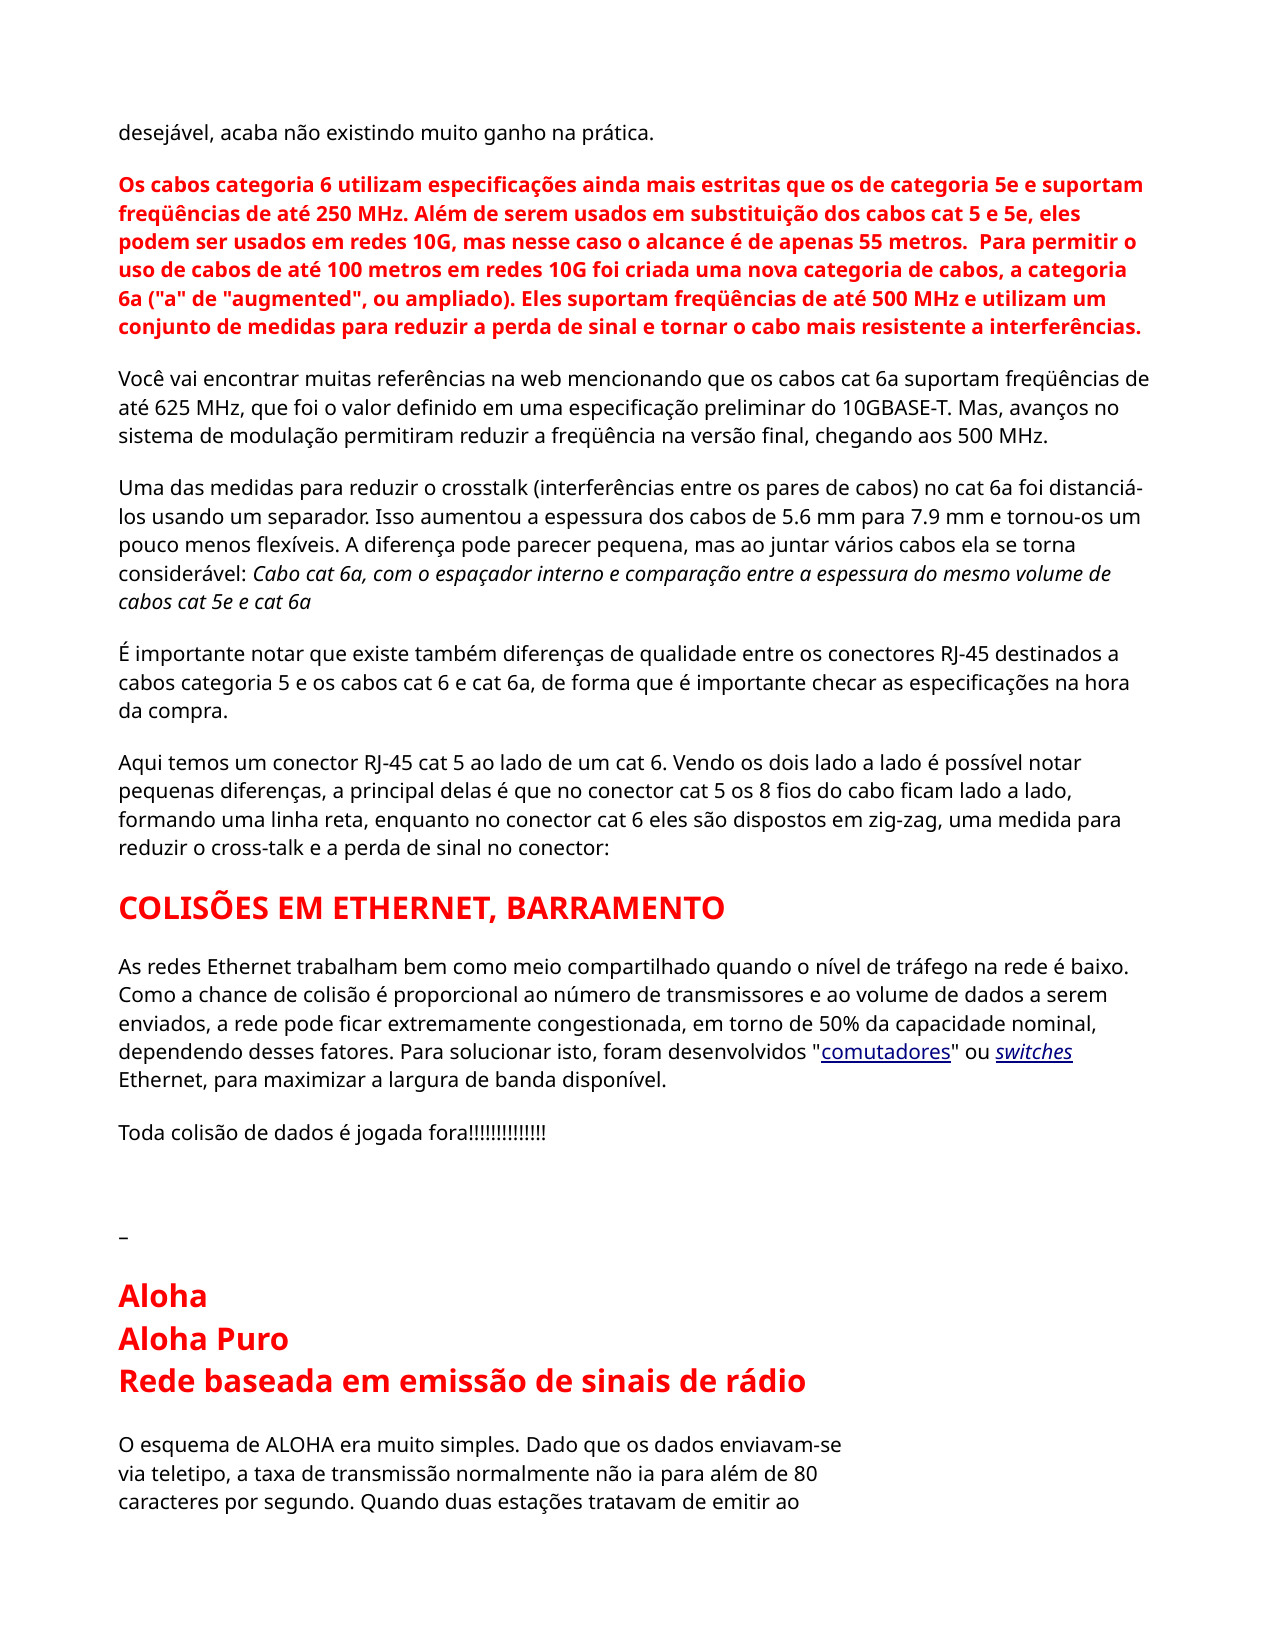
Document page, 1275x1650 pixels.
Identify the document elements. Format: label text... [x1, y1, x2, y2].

text É importante notar que existe também diferenças de qualidade entre os conectores RJ-45 destinados a cabos categoria 5 e os cabos cat 6 e cat 6a, de forma que é importante checar as especificações na hora da compra. [118, 639, 1157, 724]
text COLISÕES EM ETHERNET, BARRAMENTO [118, 886, 1157, 928]
text – [118, 1222, 1157, 1250]
text Aqui temos um conector RJ-45 cat 5 ao lado de um cat 6. Vendo os dois lado a lado é possível notar pequenas diferenças, a principal delas é que no conector cat 5 os 8 fios do cabo ficam lado a lado, formando uma linha reta, enquanto no conector cat 6 eles são dispostos em zig-zag, uma medida para reduzir o cross-talk e a perda de sinal no conector: [118, 748, 1157, 862]
text Toda colisão de dados é jogada fora!!!!!!!!!!!!!! [118, 1118, 1157, 1146]
text Os cabos categoria 6 utilizam especificações ainda mais estritas que os de categoria 5e e suportam freqüências de até 250 MHz. Além de serem usados em substituição dos cabos cat 5 e 5e, eles podem ser usados em redes 10G, mas nesse caso o alcance é de apenas 55 metros. Para permitir o uso de cabos de até 100 metros em redes 10G foi criada uma nova categoria de cabos, a categoria 6a ("a" de "augmented", ou ampliado). Eles suportam freqüências de até 500 MHz e utilizam um conjunto de medidas para reduzir a perda de sinal e tornar o cabo mais resistente a interferências. [118, 170, 1157, 341]
text As redes Ethernet trabalham bem como meio compartilhado quando o nível de tráfego na rede é baixo. Como a chance de colisão é proporcional ao número de transmissores e ao volume de dados a serem enviados, a rede pode ficar extremamente congestionada, em torno de 50% da capacidade nominal, dependendo desses fatores. Para solucionar isto, foram desenvolvidos "comutadores" ou switches Ethernet, para maximizar a largura de banda disponível. [118, 952, 1157, 1094]
text Uma das medidas para reduzir o crosstalk (interferências entre os pares de cabos) no cat 6a foi distanciá-los usando um separador. Isso aumentou a espessura dos cabos de 5.6 mm para 7.9 mm e tornou-os um pouco menos flexíveis. A diferença pode parecer pequena, mas ao juntar vários cabos ela se torna considerável: Cabo cat 6a, com o espaçador interno e comparação entre a espessura do mesmo volume de cabos cat 5e e cat 6a [118, 473, 1157, 616]
text Aloha Aloha Puro Rede baseada em emissão de sinais de rádio O esquema de ALOHA era muito simples. Dado que os dados enviavam-se via teletipo, a taxa de transmissão normalmente não ia para além de 80 caracteres por segundo. Quando duas estações tratavam de emitir ao [118, 1274, 1157, 1516]
text Você vai encontrar muitas referências na web mencionando que os cabos cat 6a suportam freqüências de até 625 MHz, que foi o valor definido em uma especificação preliminar do 10GBASE-T. Mas, avanços no sistema de modulação permitiram reduzir a freqüência na versão final, chegando aos 500 MHz. [118, 364, 1157, 450]
text desejável, acaba não existindo muito ganho na prática. [118, 118, 1157, 147]
